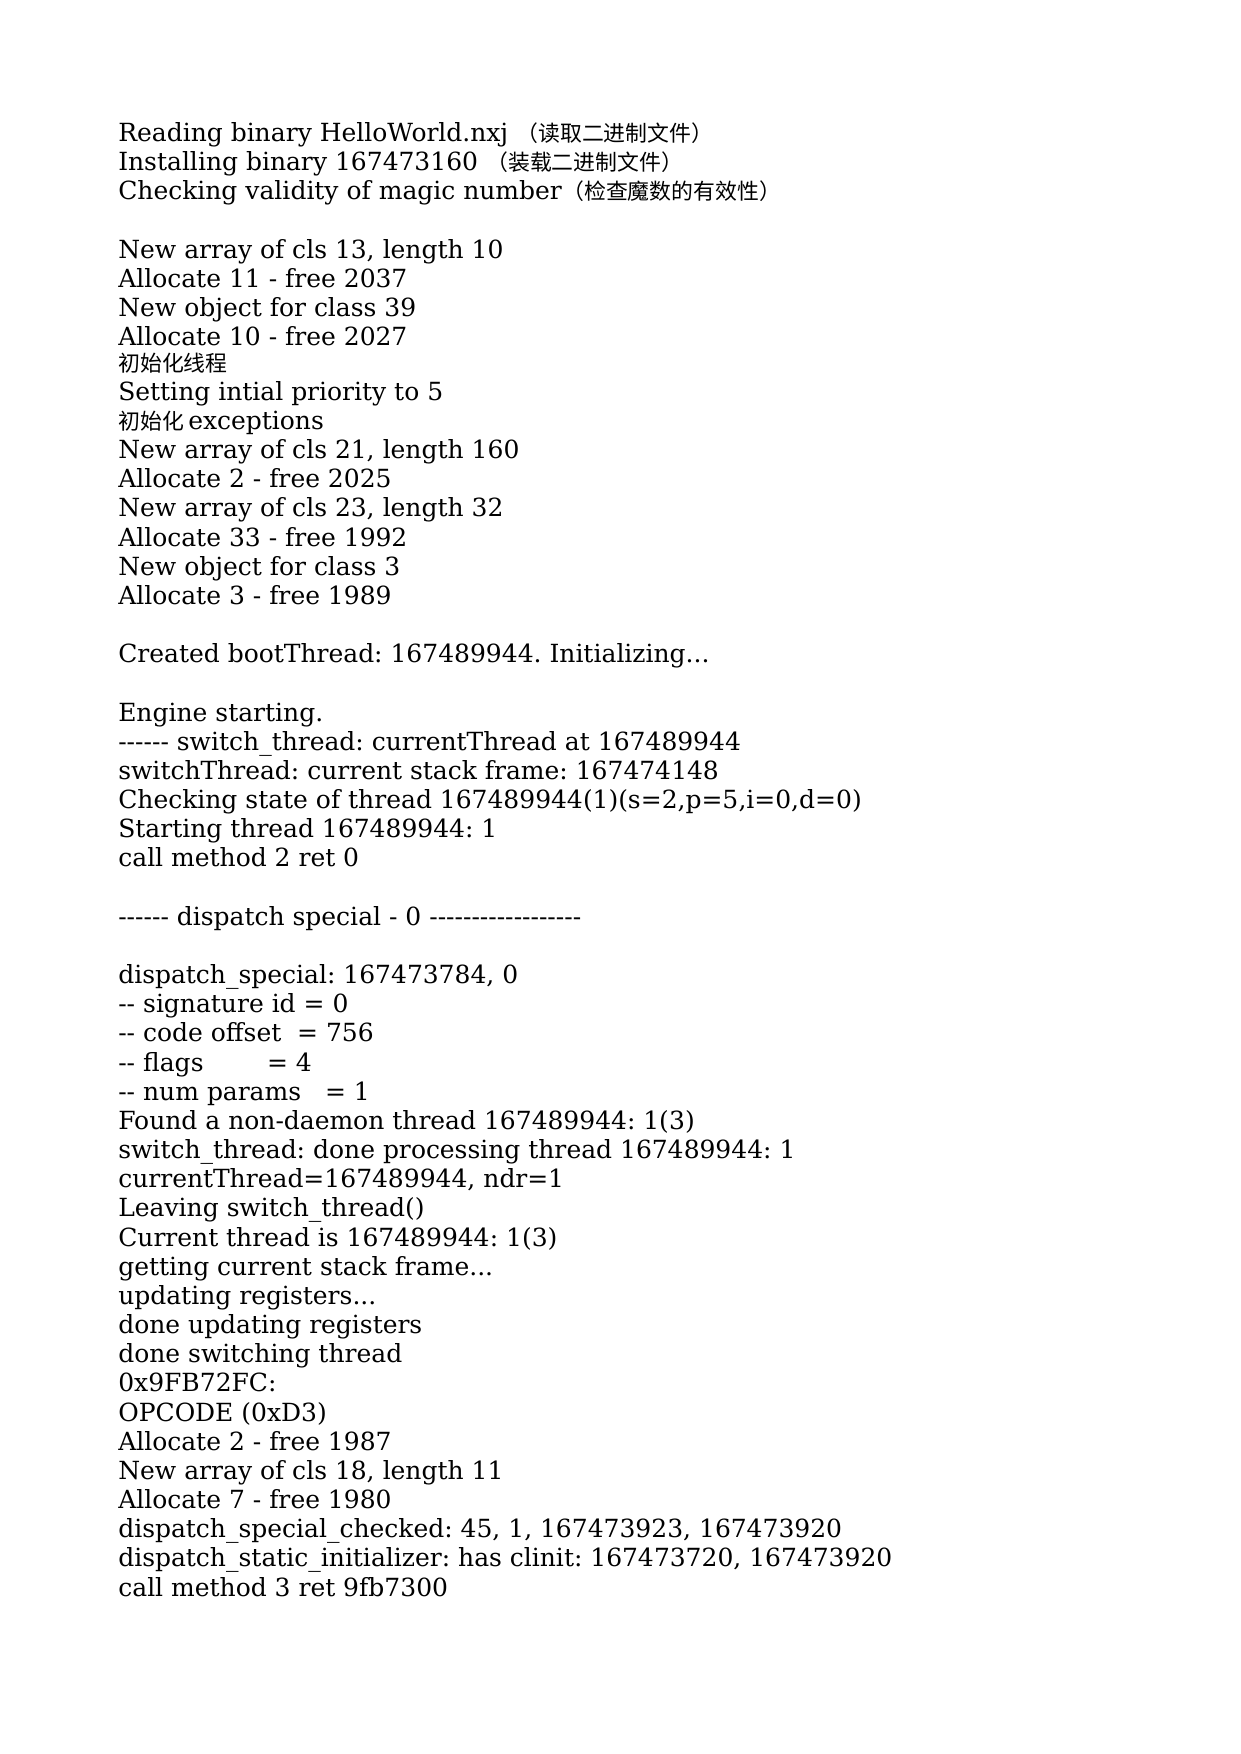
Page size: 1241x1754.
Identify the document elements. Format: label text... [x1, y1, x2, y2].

text call method 3 ret 9fb7300 [118, 1573, 1122, 1602]
text Allocate 33 - free 1992 [118, 523, 1122, 552]
text 初始化线程 [118, 351, 1122, 377]
text switchThread: current stack frame: 167474148 [118, 756, 1122, 785]
text New array of cls 13, length 10 [118, 235, 1122, 264]
text currentThread=167489944, ndr=1 [118, 1164, 1122, 1194]
text Allocate 2 - free 1987 [118, 1427, 1122, 1456]
text -- signature id = 0 [118, 989, 1122, 1019]
text dispatch_special: 167473784, 0 [118, 960, 1122, 989]
text ------ switch_thread: currentThread at 167489944 [118, 727, 1122, 756]
text OPCODE (0xD3) [118, 1398, 1122, 1427]
text 0x9FB72FC: [118, 1369, 1122, 1398]
text Reading binary HelloWorld.nxj （读取二进制文件） [118, 118, 1122, 147]
text Starting thread 167489944: 1 [118, 814, 1122, 844]
text call method 2 ret 0 [118, 844, 1122, 873]
text Allocate 7 - free 1980 [118, 1485, 1122, 1514]
text Allocate 2 - free 2025 [118, 464, 1122, 494]
text New object for class 39 [118, 293, 1122, 322]
text ------ dispatch special - 0 ------------------ [118, 902, 1122, 931]
text Allocate 11 - free 2037 [118, 264, 1122, 293]
text done switching thread [118, 1339, 1122, 1369]
text Engine starting. [118, 698, 1122, 727]
text -- code offset = 756 [118, 1019, 1122, 1048]
text New array of cls 23, length 32 [118, 494, 1122, 523]
text Leaving switch_thread() [118, 1194, 1122, 1223]
text -- flags = 4 [118, 1048, 1122, 1077]
text done updating registers [118, 1310, 1122, 1339]
text getting current stack frame... [118, 1252, 1122, 1281]
text -- num params = 1 [118, 1077, 1122, 1106]
text Checking validity of magic number（检查魔数的有效性） [118, 176, 1122, 206]
text Allocate 10 - free 2027 [118, 322, 1122, 351]
text Allocate 3 - free 1989 [118, 581, 1122, 610]
text updating registers... [118, 1281, 1122, 1310]
text dispatch_static_initializer: has clinit: 167473720, 167473920 [118, 1544, 1122, 1573]
text switch_thread: done processing thread 167489944: 1 [118, 1135, 1122, 1164]
text dispatch_special_checked: 45, 1, 167473923, 167473920 [118, 1514, 1122, 1544]
text 初始化exceptions [118, 406, 1122, 435]
text Checking state of thread 167489944(1)(s=2,p=5,i=0,d=0) [118, 785, 1122, 814]
text New array of cls 18, length 11 [118, 1456, 1122, 1485]
text Setting intial priority to 5 [118, 377, 1122, 406]
text New object for class 3 [118, 552, 1122, 581]
text Found a non-daemon thread 167489944: 1(3) [118, 1106, 1122, 1135]
text New array of cls 21, length 160 [118, 435, 1122, 464]
text Created bootThread: 167489944. Initializing... [118, 639, 1122, 669]
text Installing binary 167473160 （装载二进制文件） [118, 147, 1122, 176]
text Current thread is 167489944: 1(3) [118, 1223, 1122, 1252]
